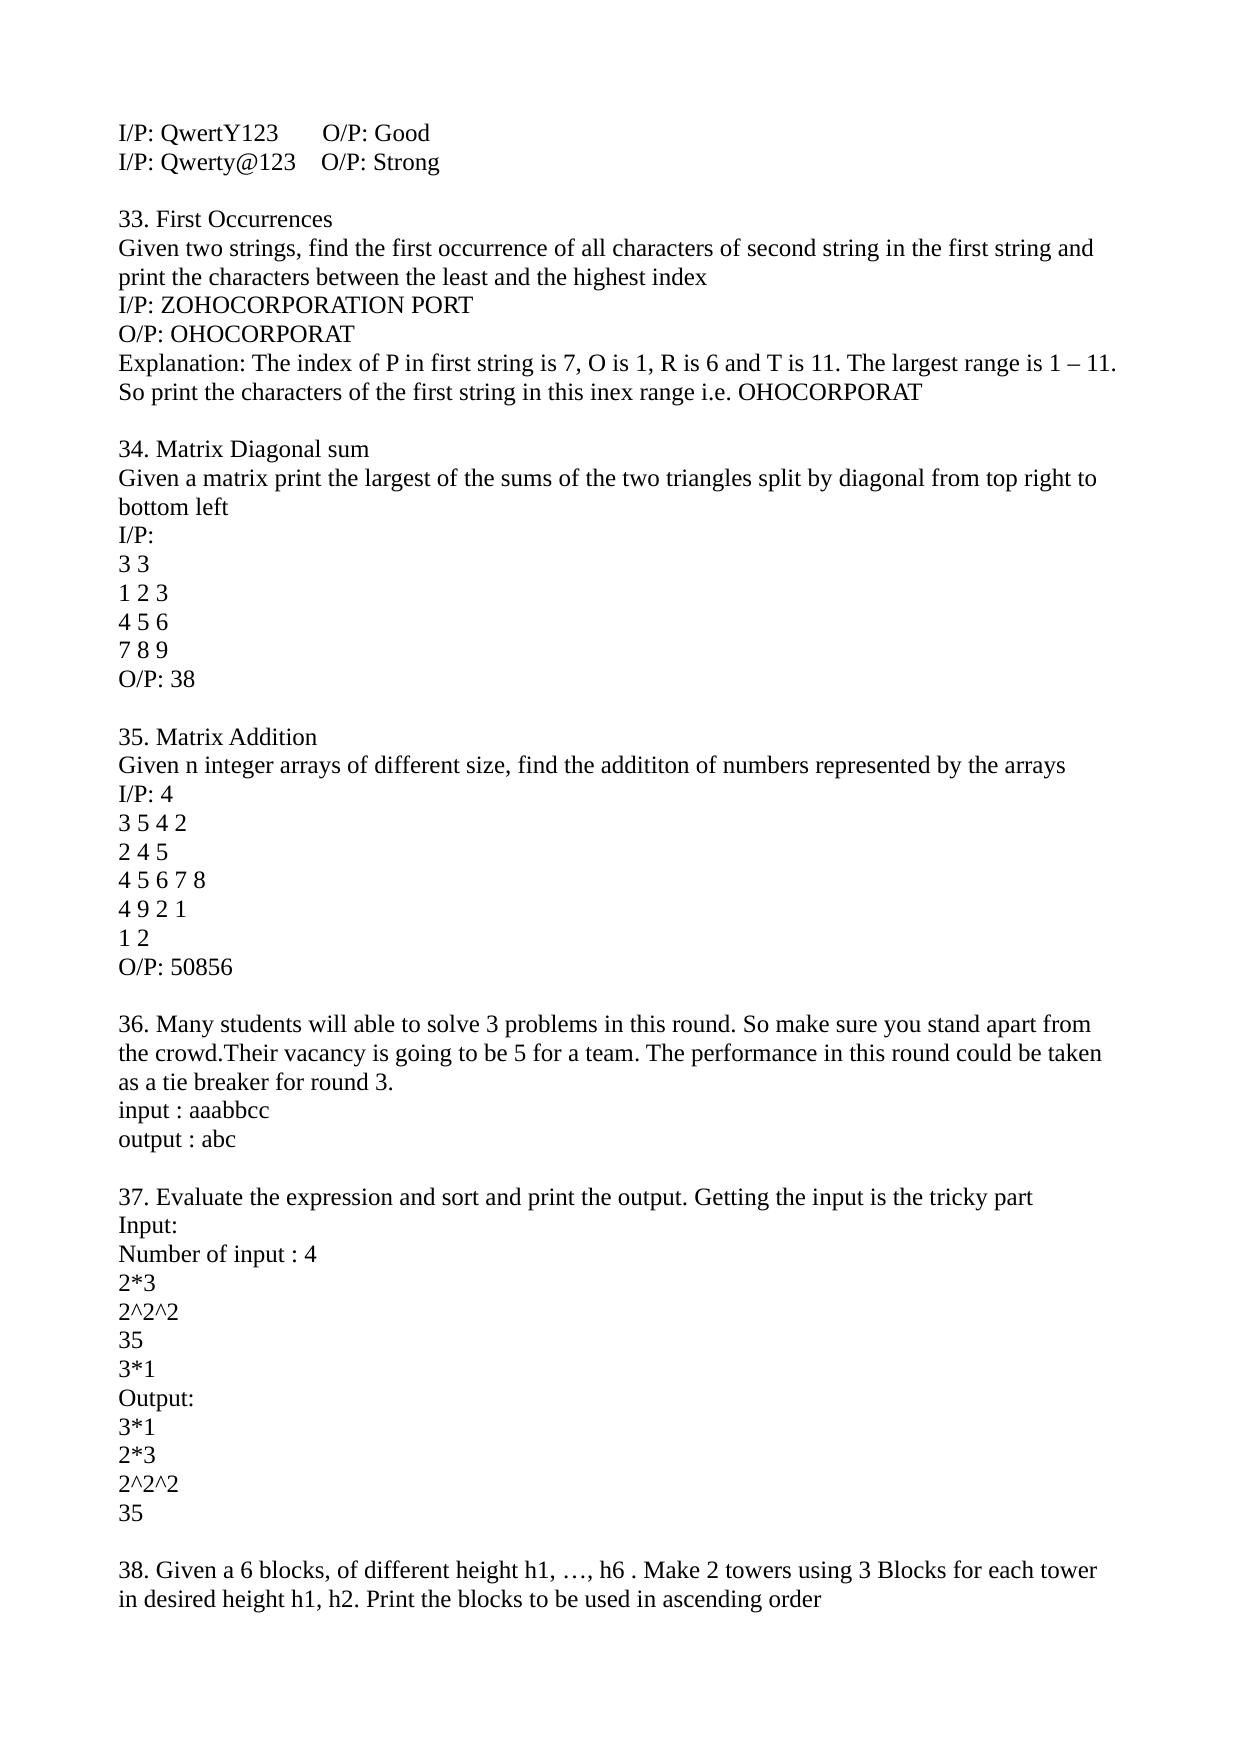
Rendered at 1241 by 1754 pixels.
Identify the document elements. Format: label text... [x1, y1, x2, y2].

text Number of input : 4 [118, 1239, 1122, 1268]
text 2*3 [118, 1441, 1122, 1469]
text output : abc [118, 1124, 1122, 1153]
text 38. Given a 6 blocks, of different height h1, …, h6 . Make 2 towers using 3 Blocks for each tower in desired height h1, h2. Print the blocks to be used in ascending order [118, 1556, 1122, 1613]
text O/P: 38 [118, 664, 1122, 693]
text Explanation: The index of P in first string is 7, O is 1, R is 6 and T is 11. The largest range is 1 – 11. [118, 348, 1122, 377]
text 35 [118, 1326, 1122, 1354]
text 35. Matrix Addition [118, 722, 1122, 751]
text I/P: QwertY123 O/P: Good [118, 118, 1122, 147]
text 2^2^2 [118, 1469, 1122, 1498]
text 2^2^2 [118, 1297, 1122, 1326]
text 37. Evaluate the expression and sort and print the output. Getting the input is the tricky part [118, 1182, 1122, 1211]
text 33. First Occurrences [118, 204, 1122, 233]
text I/P: 4 [118, 779, 1122, 808]
text O/P: OHOCORPORAT [118, 319, 1122, 348]
text 35 [118, 1498, 1122, 1527]
text Input: [118, 1211, 1122, 1239]
text Output: [118, 1383, 1122, 1412]
text 3 5 4 2 [118, 808, 1122, 837]
text I/P: Qwerty@123 O/P: Strong [118, 147, 1122, 176]
text 7 8 9 [118, 636, 1122, 664]
text O/P: 50856 [118, 952, 1122, 981]
text 3 3 [118, 549, 1122, 578]
text I/P: ZOHOCORPORATION PORT [118, 291, 1122, 319]
text 3*1 [118, 1412, 1122, 1441]
text 2*3 [118, 1268, 1122, 1297]
text 1 2 [118, 923, 1122, 952]
text 2 4 5 [118, 837, 1122, 866]
text Given n integer arrays of different size, find the addititon of numbers represented by the arrays [118, 751, 1122, 779]
text I/P: [118, 521, 1122, 549]
text print the characters between the least and the highest index [118, 262, 1122, 291]
text 34. Matrix Diagonal sum [118, 434, 1122, 463]
text 4 5 6 7 8 [118, 866, 1122, 894]
text Given two strings, find the first occurrence of all characters of second string in the first string and [118, 233, 1122, 262]
text input : aaabbcc [118, 1096, 1122, 1124]
text So print the characters of the first string in this inex range i.e. OHOCORPORAT [118, 377, 1122, 406]
text 4 5 6 [118, 607, 1122, 636]
text 3*1 [118, 1354, 1122, 1383]
text 4 9 2 1 [118, 894, 1122, 923]
text Given a matrix print the largest of the sums of the two triangles split by diagonal from top right to bottom left [118, 463, 1122, 521]
text 36. Many students will able to solve 3 problems in this round. So make sure you stand apart from the crowd.Their vacancy is going to be 5 for a team. The performance in this round could be taken as a tie breaker for round 3. [118, 1009, 1122, 1096]
text 1 2 3 [118, 578, 1122, 607]
